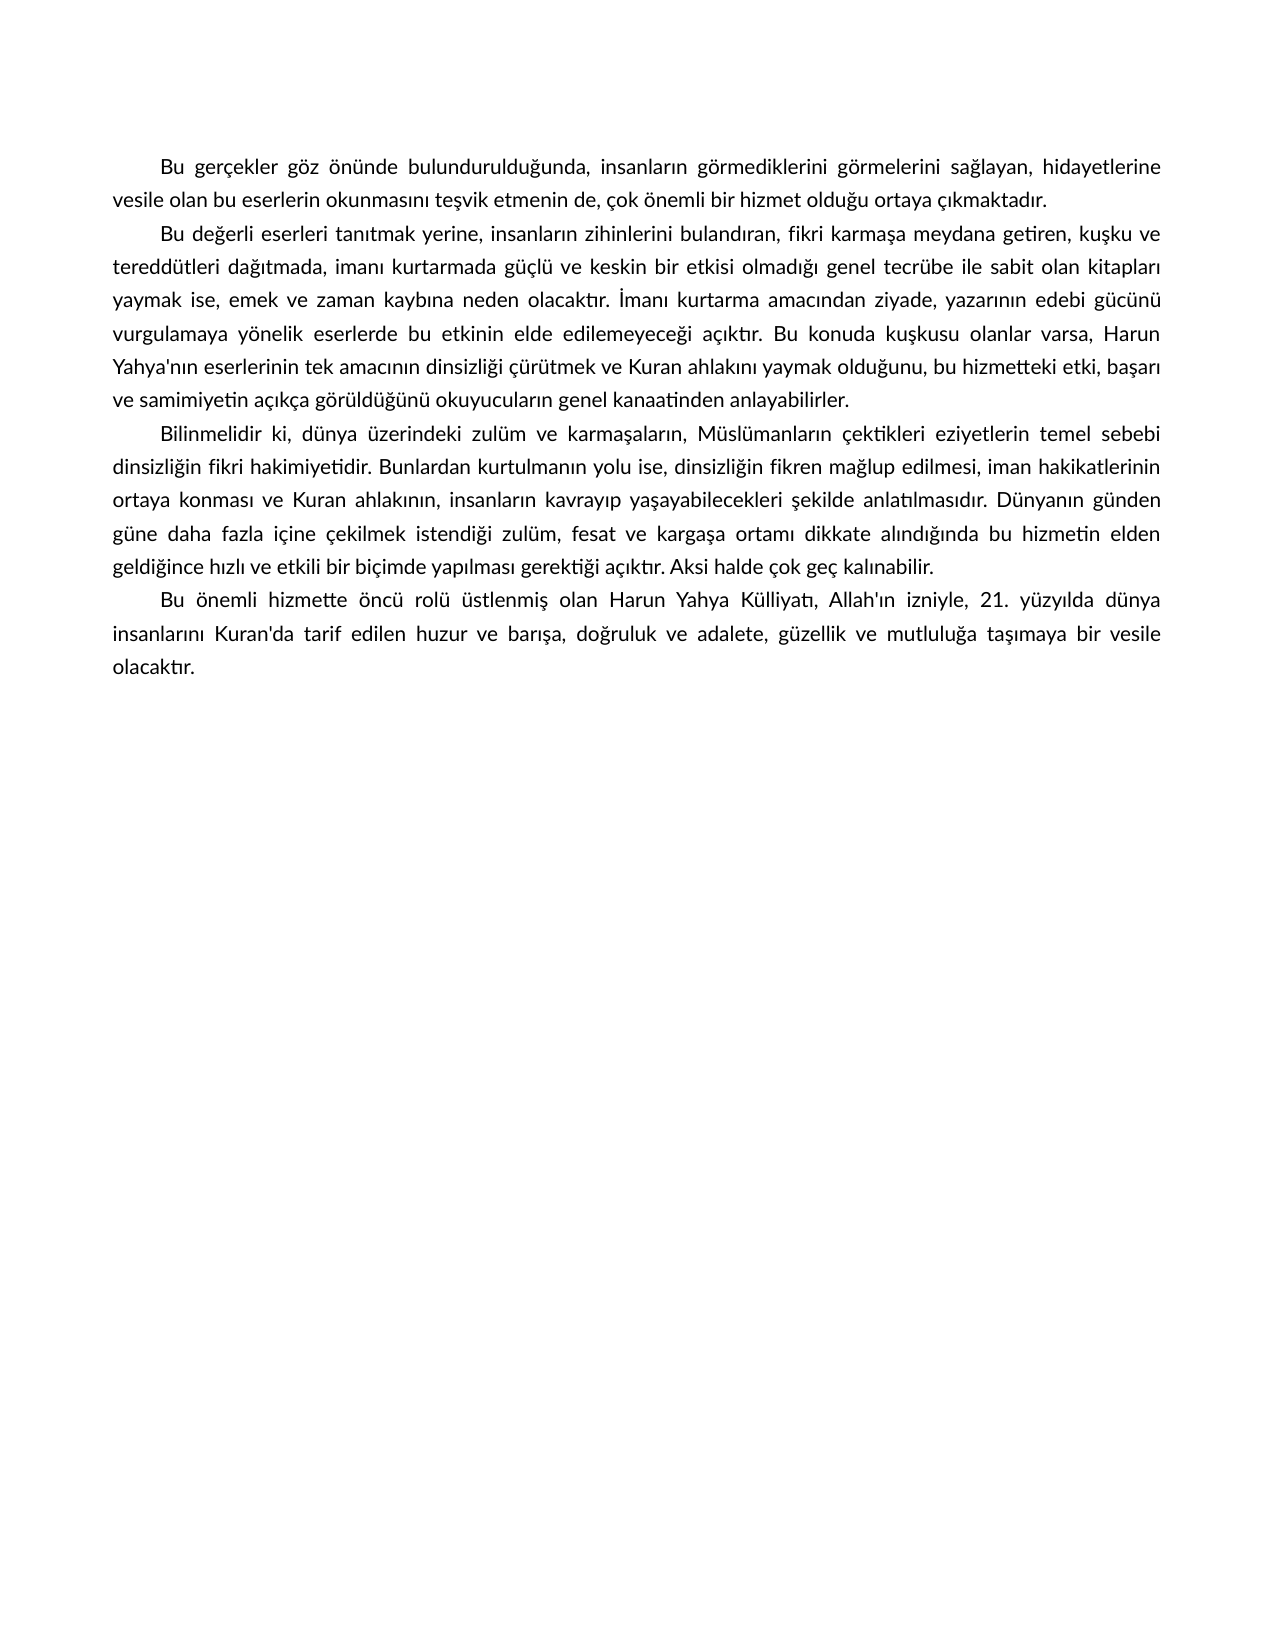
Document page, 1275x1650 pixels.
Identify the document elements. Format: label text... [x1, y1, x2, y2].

text Bu değerli eserleri tanıtmak yerine, insanların zihinlerini bulandıran, fikri karmaşa meydana getiren, kuşku ve tereddütleri dağıtmada, imanı kurtarmada güçlü ve keskin bir etkisi olmadığı genel tecrübe ile sabit olan kitapları yaymak ise, emek ve zaman kaybına neden olacaktır. İmanı kurtarma amacından ziyade, yazarının edebi gücünü vurgulamaya yönelik eserlerde bu etkinin elde edilemeyeceği açıktır. Bu konuda kuşkusu olanlar varsa, Harun Yahya'nın eserlerinin tek amacının dinsizliği çürütmek ve Kuran ahlakını yaymak olduğunu, bu hizmetteki etki, başarı ve samimiyetin açıkça görüldüğünü okuyucuların genel kanaatinden anlayabilirler. [112, 214, 1162, 414]
text Bu önemli hizmette öncü rolü üstlenmiş olan Harun Yahya Külliyatı, Allah'ın izniyle, 21. yüzyılda dünya insanlarını Kuran'da tarif edilen huzur ve barışa, doğruluk ve adalete, güzellik ve mutluluğa taşımaya bir vesile olacaktır. [112, 581, 1162, 681]
text Bilinmelidir ki, dünya üzerindeki zulüm ve karmaşaların, Müslümanların çektikleri eziyetlerin temel sebebi dinsizliğin fikri hakimiyetidir. Bunlardan kurtulmanın yolu ise, dinsizliğin fikren mağlup edilmesi, iman hakikatlerinin ortaya konması ve Kuran ahlakının, insanların kavrayıp yaşayabilecekleri şekilde anlatılmasıdır. Dünyanın günden güne daha fazla içine çekilmek istendiği zulüm, fesat ve kargaşa ortamı dikkate alındığında bu hizmetin elden geldiğince hızlı ve etkili bir biçimde yapılması gerektiği açıktır. Aksi halde çok geç kalınabilir. [112, 414, 1162, 581]
text Bu gerçekler göz önünde bulundurulduğunda, insanların görmediklerini görmelerini sağlayan, hidayetlerine vesile olan bu eserlerin okunmasını teşvik etmenin de, çok önemli bir hizmet olduğu ortaya çıkmaktadır. [112, 148, 1162, 214]
